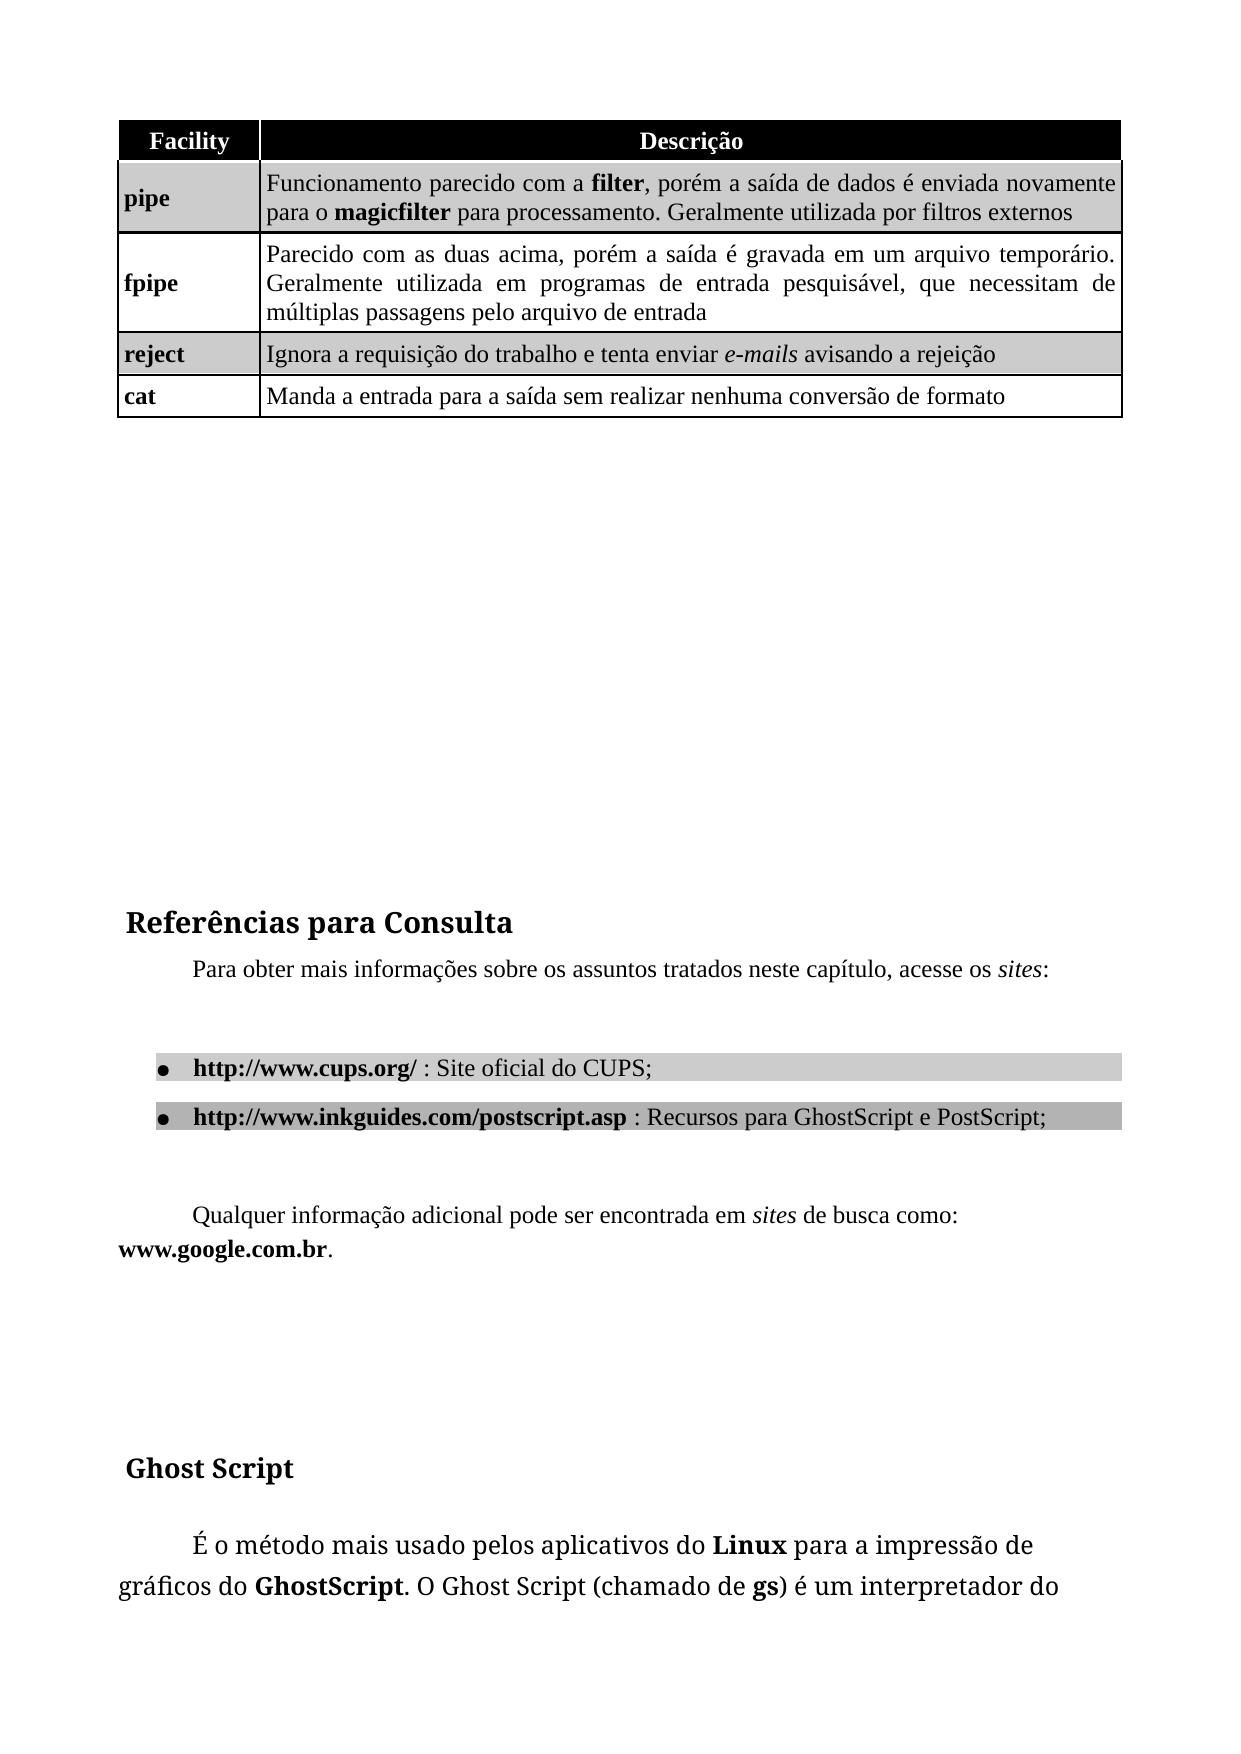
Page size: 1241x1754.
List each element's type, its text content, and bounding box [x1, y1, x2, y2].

subtitle Referências para Consulta [118, 902, 1122, 942]
list http://www.cups.org/ : Site oficial do CUPS; [156, 1053, 1122, 1081]
table_cell cat [119, 376, 259, 416]
table_cell Manda a entrada para a saída sem realizar nenhuma conversão de formato [261, 376, 1121, 416]
table_header Descrição [261, 120, 1121, 160]
table_cell Ignora a requisição do trabalho e tenta enviar e-mails avisando a rejeição [261, 333, 1121, 373]
list http://www.inkguides.com/postscript.asp : Recursos para GhostScript e PostScript; [156, 1102, 1122, 1130]
table_cell Parecido com as duas acima, porém a saída é gravada em um arquivo temporário. Geralmente utilizada em programas de entrada pesquisável, que necessitam de múltiplas passagens pelo arquivo de entrada [261, 234, 1121, 331]
text Para obter mais informações sobre os assuntos tratados neste capítulo, acesse os sites: [118, 954, 1122, 983]
table_header Facility [119, 120, 259, 160]
subtitle Ghost Script [118, 1449, 1122, 1486]
text Qualquer informação adicional pode ser encontrada em sites de busca como: www.google.com.br. [118, 1200, 1122, 1263]
table_cell Funcionamento parecido com a filter, porém a saída de dados é enviada novamente para o magicfilter para processamento. Geralmente utilizada por filtros externos [261, 163, 1121, 231]
table_cell pipe [119, 163, 259, 231]
table_cell fpipe [119, 234, 259, 331]
text É o método mais usado pelos aplicativos do Linux para a impressão de gráficos do GhostScript. O Ghost Script (chamado de gs) é um interpretador do [118, 1527, 1122, 1602]
table_cell reject [119, 333, 259, 373]
